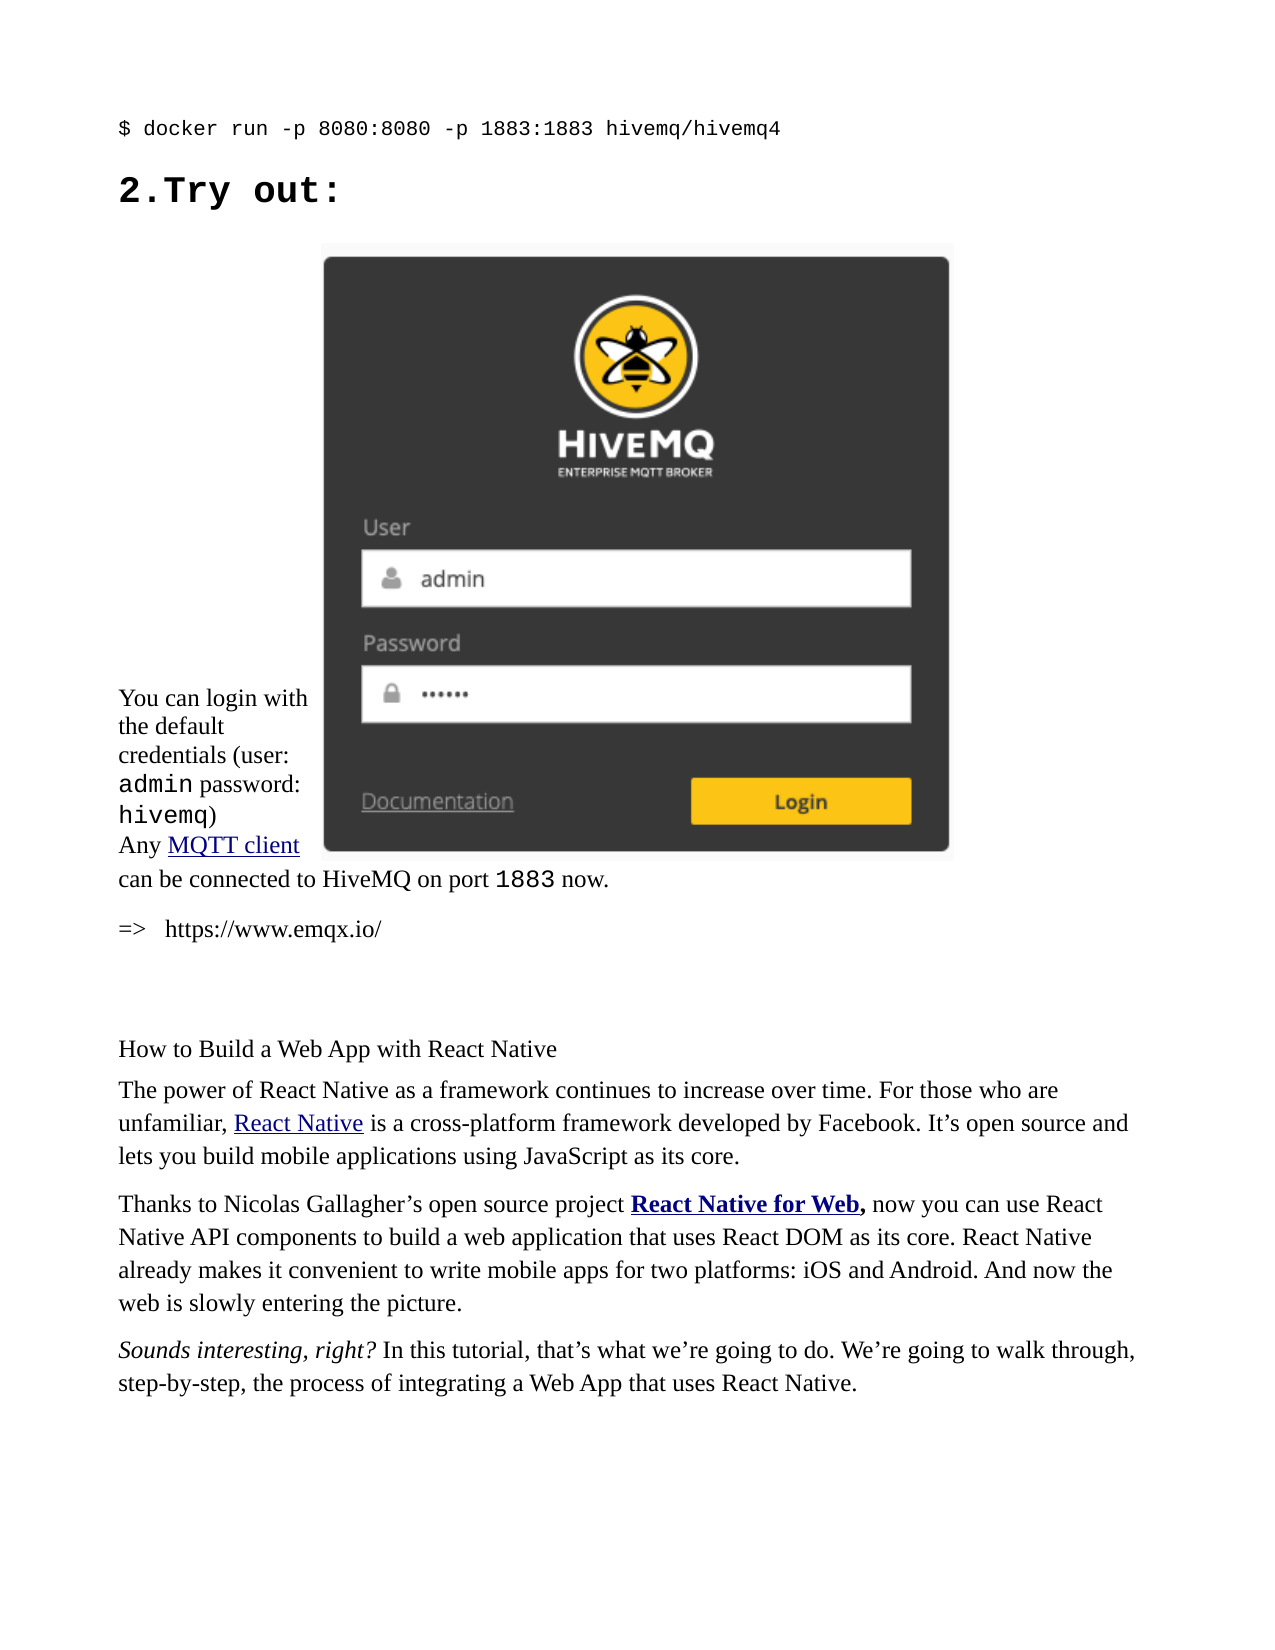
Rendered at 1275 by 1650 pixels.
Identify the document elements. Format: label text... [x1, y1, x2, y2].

subtitle How to Build a Web App with React Native [118, 1034, 1157, 1063]
text Any MQTT client can be connected to HiveMQ on port 1883 now. [118, 831, 1157, 894]
subtitle 2.Try out: [118, 171, 1157, 214]
text => https://www.emqx.io/ [118, 914, 1157, 942]
text Sounds interesting, right? In this tutorial, that’s what we’re going to do. We’re going to walk through, step-by-step, the process of integrating a Web App that uses React Native. [118, 1335, 1157, 1397]
text You can login with the default credentials (user: admin password: hivemq) [118, 683, 321, 831]
text Thanks to Nicolas Gallagher’s open source project React Native for Web, now you can use React Native API components to build a web application that uses React DOM as its core. React Native already makes it convenient to write mobile apps for two platforms: iOS and Android. And now the web is slowly entering the picture. 🤩 [118, 1189, 1157, 1317]
text [954, 683, 1157, 831]
picture [321, 243, 954, 861]
text $ docker run -p 8080:8080 -p 1883:1883 hivemq/hivemq4 [118, 118, 1157, 142]
text The power of React Native as a framework continues to increase over time. For those who are unfamiliar, React Native is a cross-platform framework developed by Facebook. It’s open source and lets you build mobile applications using JavaScript as its core. [118, 1075, 1157, 1170]
